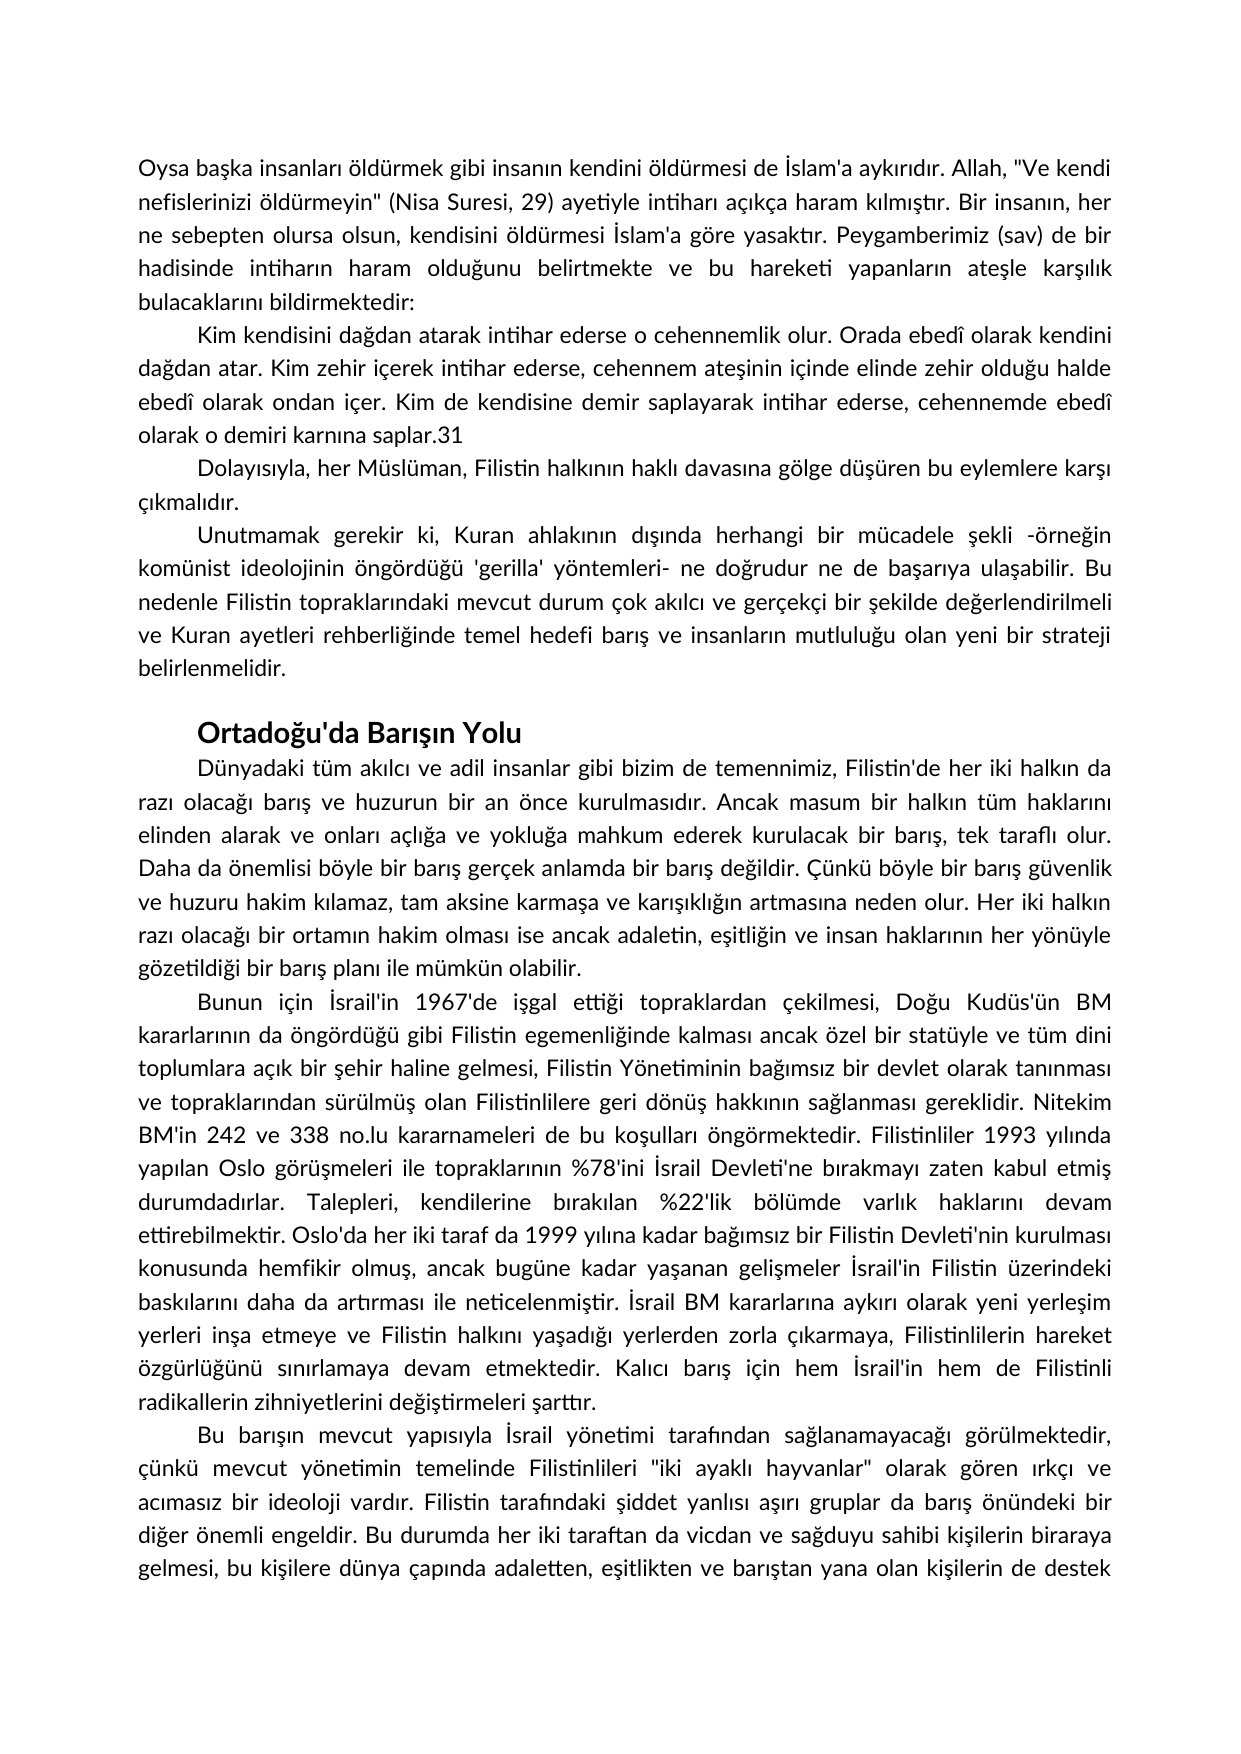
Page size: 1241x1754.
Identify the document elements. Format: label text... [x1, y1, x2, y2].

text Dolayısıyla, her Müslüman, Filistin halkının haklı davasına gölge düşüren bu eylemlere karşı çıkmalıdır. [138, 450, 1113, 517]
text Unutmamak gerekir ki, Kuran ahlakının dışında herhangi bir mücadele şekli -örneğin komünist ideolojinin öngördüğü 'gerilla' yöntemleri- ne doğrudur ne de başarıya ulaşabilir. Bu nedenle Filistin topraklarındaki mevcut durum çok akılcı ve gerçekçi bir şekilde değerlendirilmeli ve Kuran ayetleri rehberliğinde temel hedefi barış ve insanların mutluluğu olan yeni bir strateji belirlenmelidir. [138, 517, 1113, 683]
text Ortadoğu'da Barışın Yolu [138, 717, 1113, 750]
text Bu barışın mevcut yapısıyla İsrail yönetimi tarafından sağlanamayacağı görülmektedir, çünkü mevcut yönetimin temelinde Filistinlileri "iki ayaklı hayvanlar" olarak gören ırkçı ve acımasız bir ideoloji vardır. Filistin tarafındaki şiddet yanlısı aşırı gruplar da barış önündeki bir diğer önemli engeldir. Bu durumda her iki taraftan da vicdan ve sağduyu sahibi kişilerin biraraya gelmesi, bu kişilere dünya çapında adaletten, eşitlikten ve barıştan yana olan kişilerin de destek [138, 1417, 1113, 1583]
text Oysa başka insanları öldürmek gibi insanın kendini öldürmesi de İslam'a aykırıdır. Allah, "Ve kendi nefislerinizi öldürmeyin" (Nisa Suresi, 29) ayetiyle intiharı açıkça haram kılmıştır. Bir insanın, her ne sebepten olursa olsun, kendisini öldürmesi İslam'a göre yasaktır. Peygamberimiz (sav) de bir hadisinde intiharın haram olduğunu belirtmekte ve bu hareketi yapanların ateşle karşılık bulacaklarını bildirmektedir: [138, 150, 1113, 317]
text Bunun için İsrail'in 1967'de işgal ettiği topraklardan çekilmesi, Doğu Kudüs'ün BM kararlarının da öngördüğü gibi Filistin egemenliğinde kalması ancak özel bir statüyle ve tüm dini toplumlara açık bir şehir haline gelmesi, Filistin Yönetiminin bağımsız bir devlet olarak tanınması ve topraklarından sürülmüş olan Filistinlilere geri dönüş hakkının sağlanması gereklidir. Nitekim BM'in 242 ve 338 no.lu kararnameleri de bu koşulları öngörmektedir. Filistinliler 1993 yılında yapılan Oslo görüşmeleri ile topraklarının %78'ini İsrail Devleti'ne bırakmayı zaten kabul etmiş durumdadırlar. Talepleri, kendilerine bırakılan %22'lik bölümde varlık haklarını devam ettirebilmektir. Oslo'da her iki taraf da 1999 yılına kadar bağımsız bir Filistin Devleti'nin kurulması konusunda hemfikir olmuş, ancak bugüne kadar yaşanan gelişmeler İsrail'in Filistin üzerindeki baskılarını daha da artırması ile neticelenmiştir. İsrail BM kararlarına aykırı olarak yeni yerleşim yerleri inşa etmeye ve Filistin halkını yaşadığı yerlerden zorla çıkarmaya, Filistinlilerin hareket özgürlüğünü sınırlamaya devam etmektedir. Kalıcı barış için hem İsrail'in hem de Filistinli radikallerin zihniyetlerini değiştirmeleri şarttır. [138, 983, 1113, 1417]
text Kim kendisini dağdan atarak intihar ederse o cehennemlik olur. Orada ebedî olarak kendini dağdan atar. Kim zehir içerek intihar ederse, cehennem ateşinin içinde elinde zehir olduğu halde ebedî olarak ondan içer. Kim de kendisine demir saplayarak intihar ederse, cehennemde ebedî olarak o demiri karnına saplar.31 [138, 317, 1113, 450]
text Dünyadaki tüm akılcı ve adil insanlar gibi bizim de temennimiz, Filistin'de her iki halkın da razı olacağı barış ve huzurun bir an önce kurulmasıdır. Ancak masum bir halkın tüm haklarını elinden alarak ve onları açlığa ve yokluğa mahkum ederek kurulacak bir barış, tek taraflı olur. Daha da önemlisi böyle bir barış gerçek anlamda bir barış değildir. Çünkü böyle bir barış güvenlik ve huzuru hakim kılamaz, tam aksine karmaşa ve karışıklığın artmasına neden olur. Her iki halkın razı olacağı bir ortamın hakim olması ise ancak adaletin, eşitliğin ve insan haklarının her yönüyle gözetildiği bir barış planı ile mümkün olabilir. [138, 750, 1113, 983]
